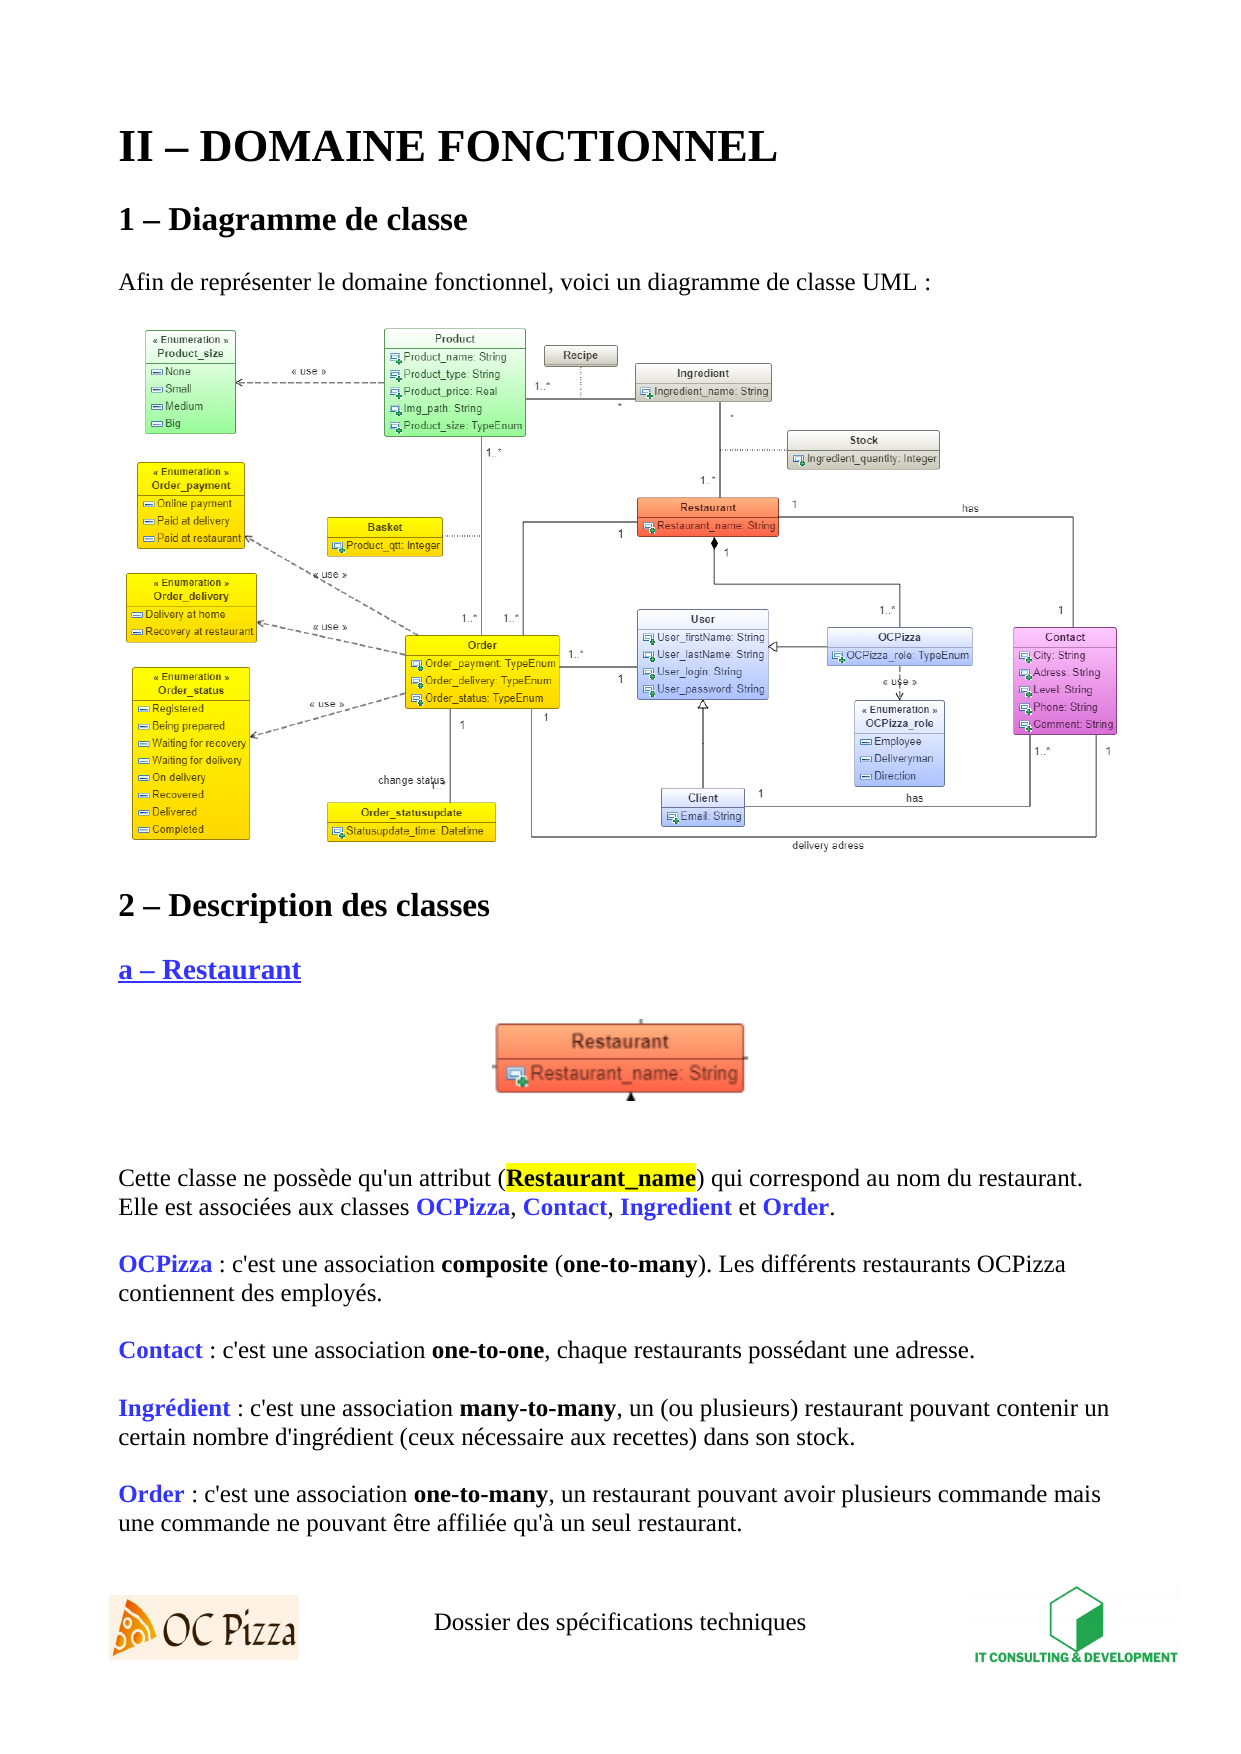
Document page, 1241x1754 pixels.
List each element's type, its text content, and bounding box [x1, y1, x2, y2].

text 1 – Diagramme de classe [118, 199, 1122, 238]
text a – Restaurant [118, 952, 1122, 986]
picture [118, 324, 1123, 857]
text Ingrédient : c'est une association many-to-many, un (ou plusieurs) restaurant pouvant contenir un certain nombre d'ingrédient (ceux nécessaire aux recettes) dans son stock. [118, 1393, 1122, 1450]
picture [962, 1582, 1178, 1671]
picture [108, 1595, 306, 1660]
text 2 – Description des classes [118, 885, 1122, 923]
text Contact : c'est une association one-to-one, chaque restaurants possédant une adresse. [118, 1335, 1122, 1364]
text OCPizza : c'est une association composite (one-to-many). Les différents restaurants OCPizza contiennent des employés. [118, 1249, 1122, 1307]
text Elle est associées aux classes OCPizza, Contact, Ingredient et Order. [118, 1192, 1122, 1220]
text II – DOMAINE FONCTIONNEL [118, 118, 1122, 171]
text Afin de représenter le domaine fonctionnel, voici un diagramme de classe UML : [118, 267, 1122, 295]
text Cette classe ne possède qu'un attribut (Restaurant_name) qui correspond au nom du restaurant. [118, 1163, 1122, 1192]
text Order : c'est une association one-to-many, un restaurant pouvant avoir plusieurs commande mais une commande ne pouvant être affiliée qu'à un seul restaurant. [118, 1479, 1122, 1537]
picture [492, 1019, 749, 1101]
